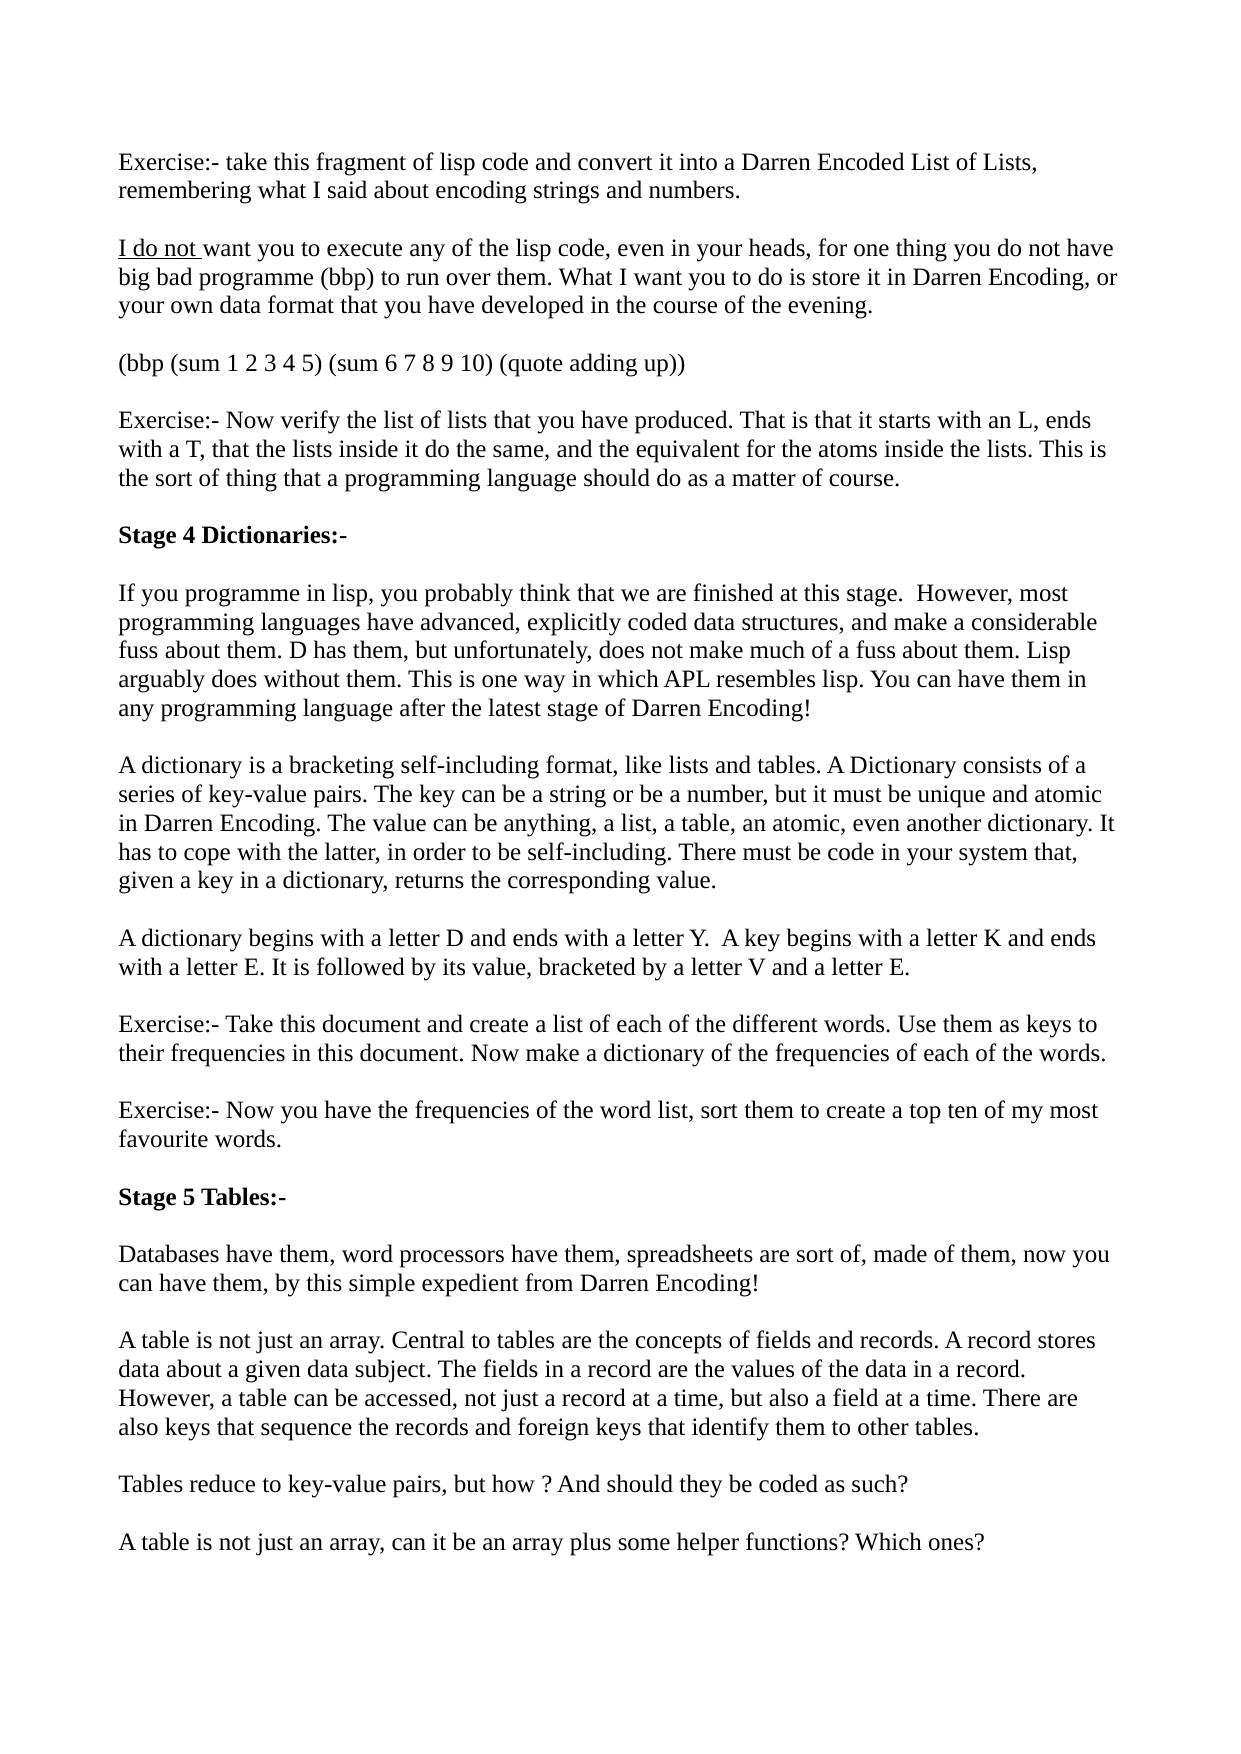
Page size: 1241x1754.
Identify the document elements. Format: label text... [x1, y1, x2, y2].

text Exercise:- Now verify the list of lists that you have produced. That is that it starts with an L, ends with a T, that the lists inside it do the same, and the equivalent for the atoms inside the lists. This is the sort of thing that a programming language should do as a matter of course. [118, 406, 1122, 492]
text I do not want you to execute any of the lisp code, even in your heads, for one thing you do not have big bad programme (bbp) to run over them. What I want you to do is store it in Darren Encoding, or your own data format that you have developed in the course of the evening. [118, 233, 1122, 319]
text A table is not just an array, can it be an array plus some helper functions? Which ones? [118, 1527, 1122, 1556]
text A table is not just an array. Central to tables are the concepts of fields and records. A record stores data about a given data subject. The fields in a record are the values of the data in a record. However, a table can be accessed, not just a record at a time, but also a field at a time. There are also keys that sequence the records and foreign keys that identify them to other tables. [118, 1326, 1122, 1441]
text A dictionary begins with a letter D and ends with a letter Y. A key begins with a letter K and ends with a letter E. It is followed by its value, bracketed by a letter V and a letter E. [118, 923, 1122, 981]
text Exercise:- take this fragment of lisp code and convert it into a Darren Encoded List of Lists, remembering what I said about encoding strings and numbers. [118, 147, 1122, 204]
text Stage 5 Tables:- [118, 1182, 1122, 1211]
text Stage 4 Dictionaries:- [118, 521, 1122, 549]
text A dictionary is a bracketing self-including format, like lists and tables. A Dictionary consists of a series of key-value pairs. The key can be a string or be a number, but it must be unique and atomic in Darren Encoding. The value can be anything, a list, a table, an atomic, even another dictionary. It has to cope with the latter, in order to be self-including. There must be code in your system that, given a key in a dictionary, returns the corresponding value. [118, 751, 1122, 894]
text Databases have them, word processors have them, spreadsheets are sort of, made of them, now you can have them, by this simple expedient from Darren Encoding! [118, 1239, 1122, 1297]
text Exercise:- Take this document and create a list of each of the different words. Use them as keys to their frequencies in this document. Now make a dictionary of the frequencies of each of the words. [118, 1009, 1122, 1067]
text Tables reduce to key-value pairs, but how ? And should they be coded as such? [118, 1469, 1122, 1498]
text If you programme in lisp, you probably think that we are finished at this stage. However, most programming languages have advanced, explicitly coded data structures, and make a considerable fuss about them. D has them, but unfortunately, does not make much of a fuss about them. Lisp arguably does without them. This is one way in which APL resembles lisp. You can have them in any programming language after the latest stage of Darren Encoding! [118, 578, 1122, 722]
text Exercise:- Now you have the frequencies of the word list, sort them to create a top ten of my most favourite words. [118, 1096, 1122, 1153]
text (bbp (sum 1 2 3 4 5) (sum 6 7 8 9 10) (quote adding up)) [118, 348, 1122, 377]
